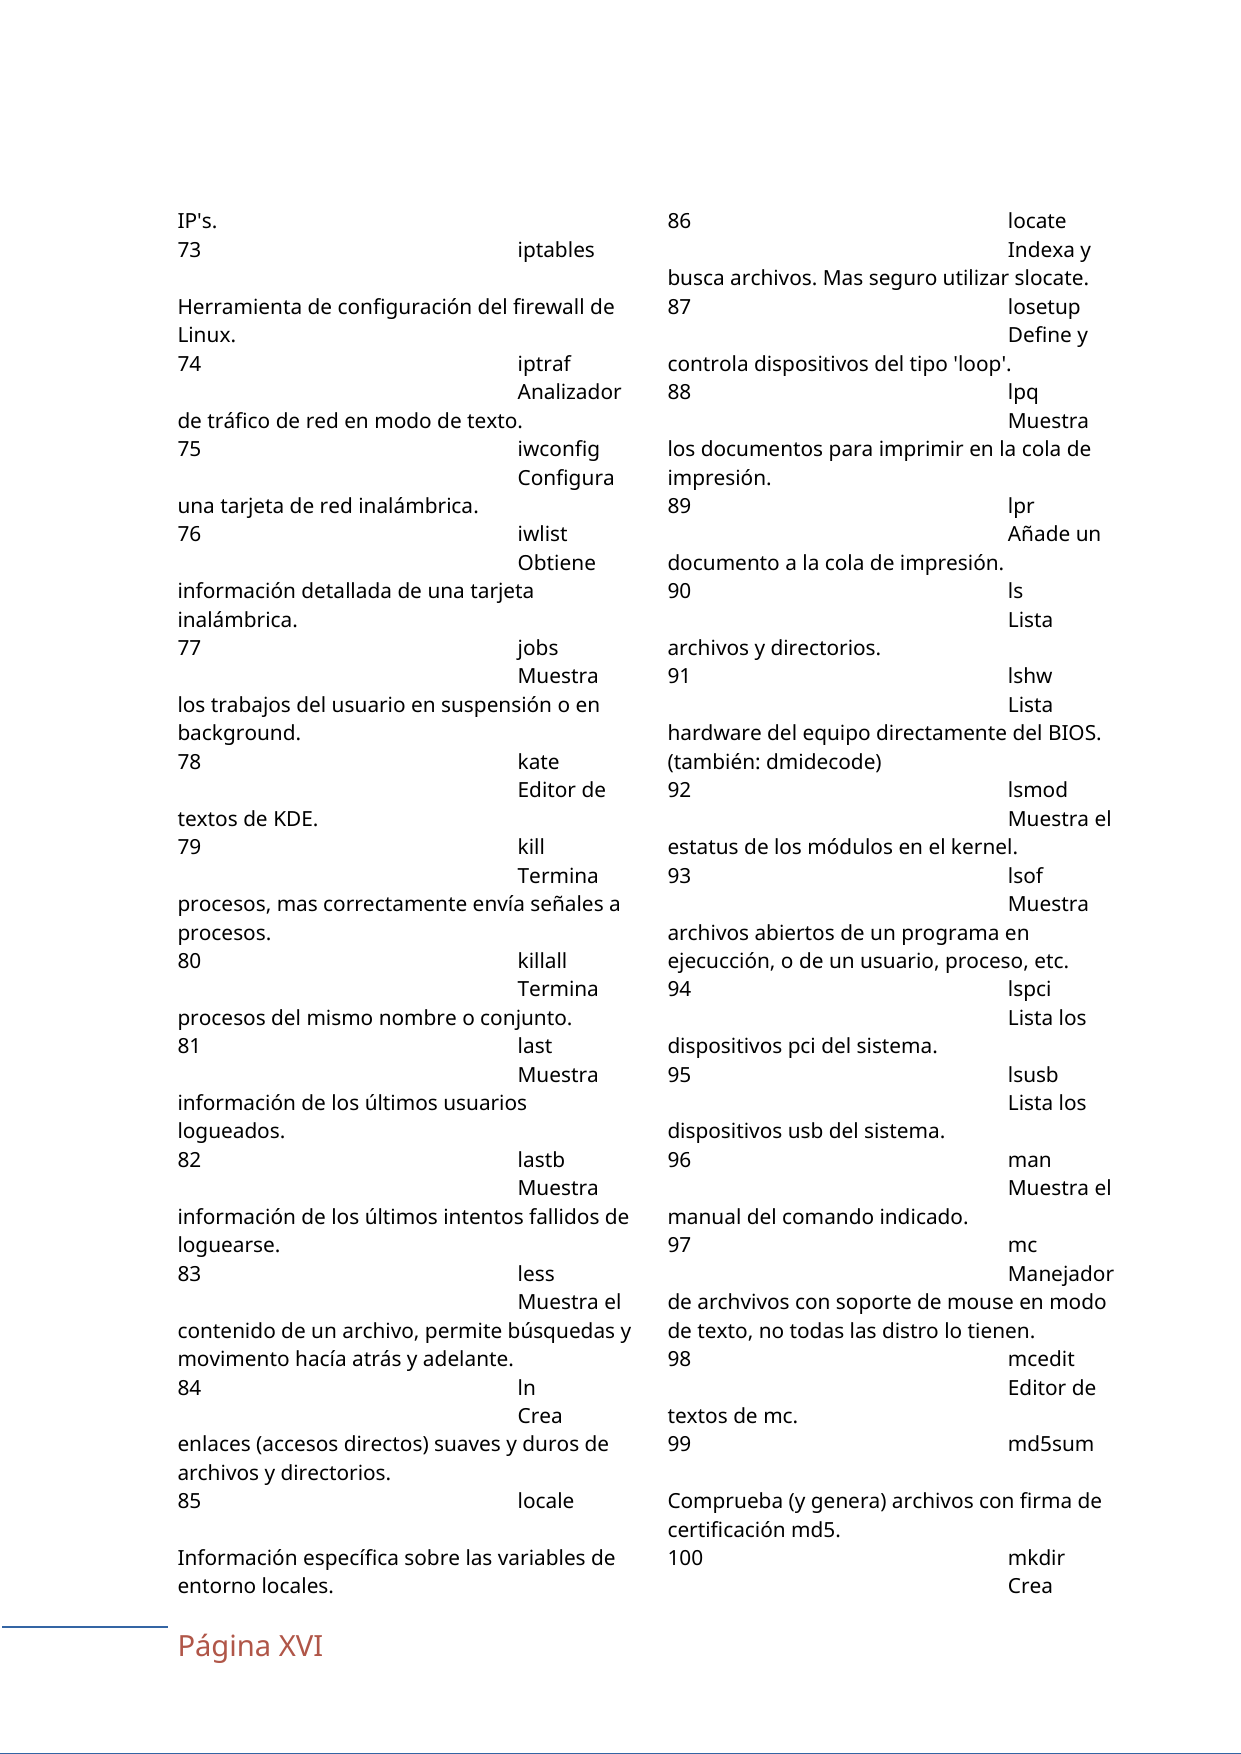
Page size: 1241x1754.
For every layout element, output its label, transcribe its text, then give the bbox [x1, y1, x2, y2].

text 74 iptraf Analizador de tráfico de red en modo de texto. [177, 349, 632, 434]
text 76 iwlist Obtiene información detallada de una tarjeta inalámbrica. [177, 519, 632, 633]
text 94 lspci Lista los dispositivos pci del sistema. [667, 974, 1122, 1060]
text 84 ln Crea enlaces (accesos directos) suaves y duros de archivos y directorios. [177, 1373, 632, 1486]
text 85 locale Información específica sobre las variables de entorno locales. [177, 1486, 632, 1600]
text 91 lshw Lista hardware del equipo directamente del BIOS. (también: dmidecode) [667, 662, 1122, 775]
text 96 man Muestra el manual del comando indicado. [667, 1145, 1122, 1230]
text IP's. [177, 207, 632, 235]
text 81 last Muestra información de los últimos usuarios logueados. [177, 1031, 632, 1145]
text 98 mcedit Editor de textos de mc. [667, 1344, 1122, 1429]
text 90 ls Lista archivos y directorios. [667, 576, 1122, 662]
text 78 kate Editor de textos de KDE. [177, 747, 632, 832]
text 75 iwconfig Configura una tarjeta de red inalámbrica. [177, 434, 632, 519]
text 88 lpq Muestra los documentos para imprimir en la cola de impresión. [667, 377, 1122, 491]
text 83 less Muestra el contenido de un archivo, permite búsquedas y movimento hacía atrás y adelante. [177, 1259, 632, 1373]
text 87 losetup Define y controla dispositivos del tipo 'loop'. [667, 292, 1122, 377]
text 82 lastb Muestra información de los últimos intentos fallidos de loguearse. [177, 1145, 632, 1259]
text 80 killall Termina procesos del mismo nombre o conjunto. [177, 946, 632, 1031]
text 100 mkdir Crea [667, 1543, 1122, 1600]
text 95 lsusb Lista los dispositivos usb del sistema. [667, 1060, 1122, 1145]
text 79 kill Termina procesos, mas correctamente envía señales a procesos. [177, 832, 632, 946]
text 86 locate Indexa y busca archivos. Mas seguro utilizar slocate. [667, 207, 1122, 292]
text 93 lsof Muestra archivos abiertos de un programa en ejecucción, o de un usuario, proceso, etc. [667, 861, 1122, 974]
text 73 iptables Herramienta de configuración del firewall de Linux. [177, 235, 632, 349]
text 92 lsmod Muestra el estatus de los módulos en el kernel. [667, 775, 1122, 861]
text 77 jobs Muestra los trabajos del usuario en suspensión o en background. [177, 633, 632, 747]
text 99 md5sum Comprueba (y genera) archivos con firma de certificación md5. [667, 1429, 1122, 1543]
text 89 lpr Añade un documento a la cola de impresión. [667, 491, 1122, 576]
text 97 mc Manejador de archvivos con soporte de mouse en modo de texto, no todas las distro lo tienen. [667, 1230, 1122, 1344]
